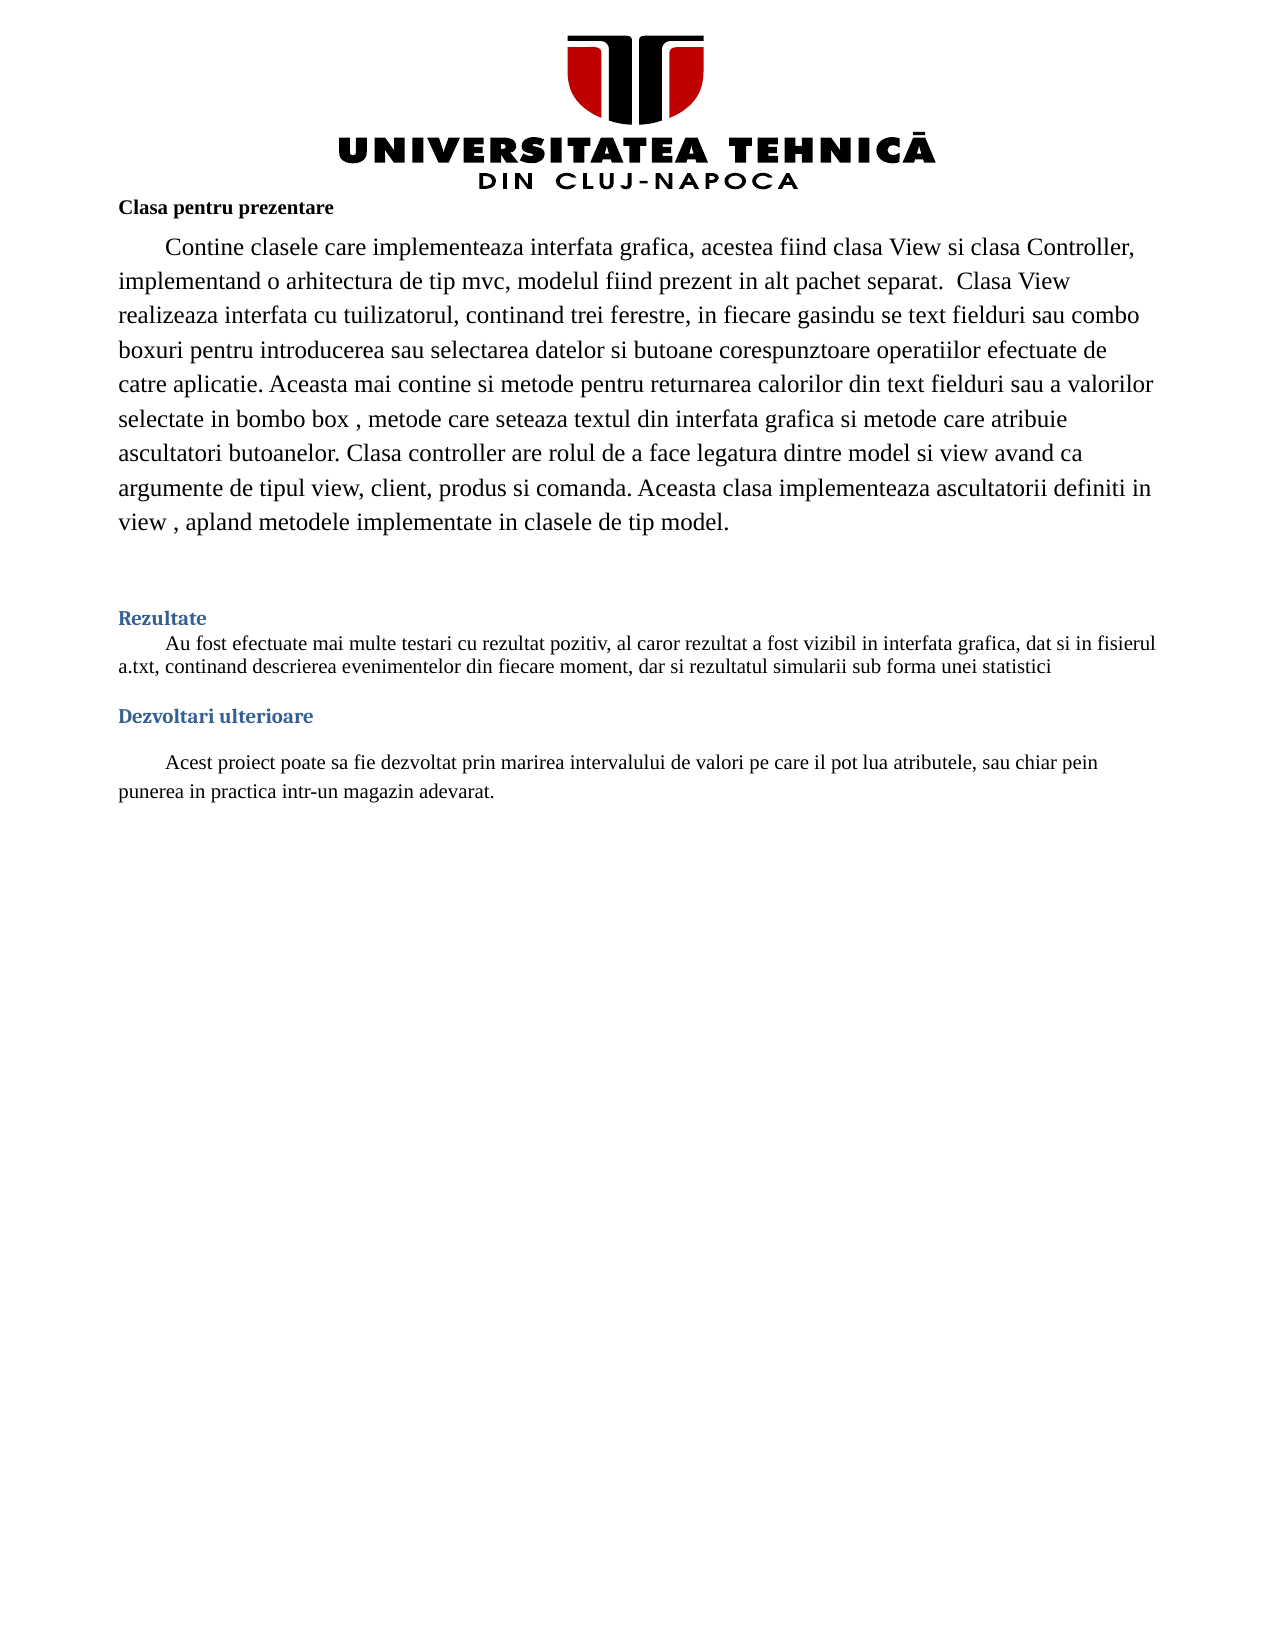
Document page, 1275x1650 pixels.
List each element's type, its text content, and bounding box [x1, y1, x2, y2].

subtitle Clasa pentru prezentare [118, 195, 1157, 219]
text Au fost efectuate mai multe testari cu rezultat pozitiv, al caror rezultat a fost vizibil in interfata grafica, dat si in fisierul a.txt, continand descrierea evenimentelor din fiecare moment, dar si rezultatul simularii sub forma unei statistici [118, 630, 1157, 678]
text Acest proiect poate sa fie dezvoltat prin marirea intervalului de valori pe care il pot lua atributele, sau chiar pein punerea in practica intr-un magazin adevarat. [118, 750, 1157, 803]
subtitle Dezvoltari ulterioare [118, 705, 1157, 729]
text Contine clasele care implementeaza interfata grafica, acestea fiind clasa View si clasa Controller, implementand o arhitectura de tip mvc, modelul fiind prezent in alt pachet separat. Clasa View realizeaza interfata cu tuilizatorul, continand trei ferestre, in fiecare gasindu se text fielduri sau combo boxuri pentru introducerea sau selectarea datelor si butoane corespunztoare operatiilor efectuate de catre aplicatie. Aceasta mai contine si metode pentru returnarea calorilor din text fielduri sau a valorilor selectate in bombo box , metode care seteaza textul din interfata grafica si metode care atribuie ascultatori butoanelor. Clasa controller are rolul de a face legatura dintre model si view avand ca argumente de tipul view, client, produs si comanda. Aceasta clasa implementeaza ascultatorii definiti in view , apland metodele implementate in clasele de tip model. [118, 232, 1157, 536]
subtitle Rezultate [118, 606, 1157, 630]
